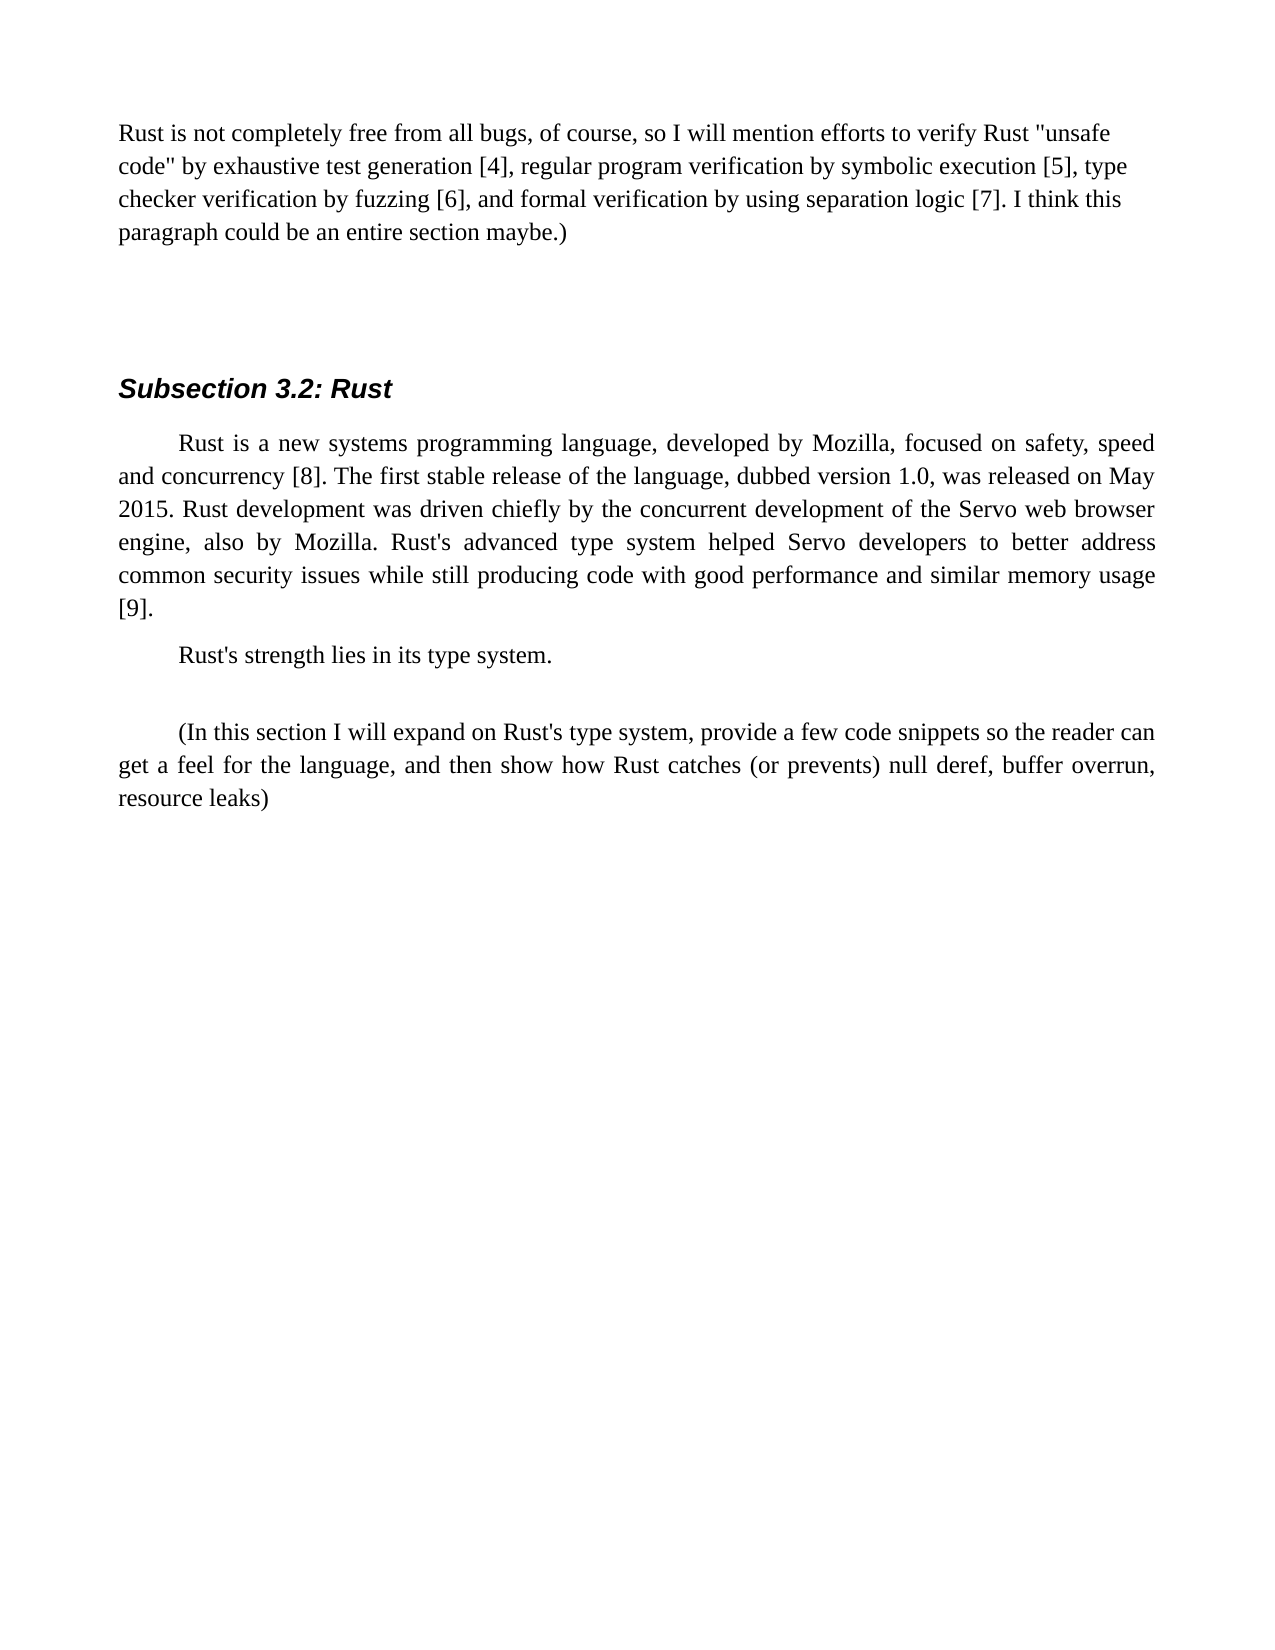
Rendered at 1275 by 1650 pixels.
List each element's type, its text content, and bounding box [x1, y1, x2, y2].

text Rust is not completely free from all bugs, of course, so I will mention efforts to verify Rust "unsafe code" by exhaustive test generation [4], regular program verification by symbolic execution [5], type checker verification by fuzzing [6], and formal verification by using separation logic [7]. I think this paragraph could be an entire section maybe.) [118, 118, 1157, 246]
text Rust is a new systems programming language, developed by Mozilla, focused on safety, speed and concurrency [8]. The first stable release of the language, dubbed version 1.0, was released on May 2015. Rust development was driven chiefly by the concurrent development of the Servo web browser engine, also by Mozilla. Rust's advanced type system helped Servo developers to better address common security issues while still producing code with good performance and similar memory usage [9]. [118, 428, 1157, 622]
subtitle Subsection 3.2: Rust [118, 372, 1157, 404]
text Rust's strength lies in its type system. [118, 641, 1157, 669]
text (In this section I will expand on Rust's type system, provide a few code snippets so the reader can get a feel for the language, and then show how Rust catches (or prevents) null deref, buffer overrun, resource leaks) [118, 717, 1157, 812]
